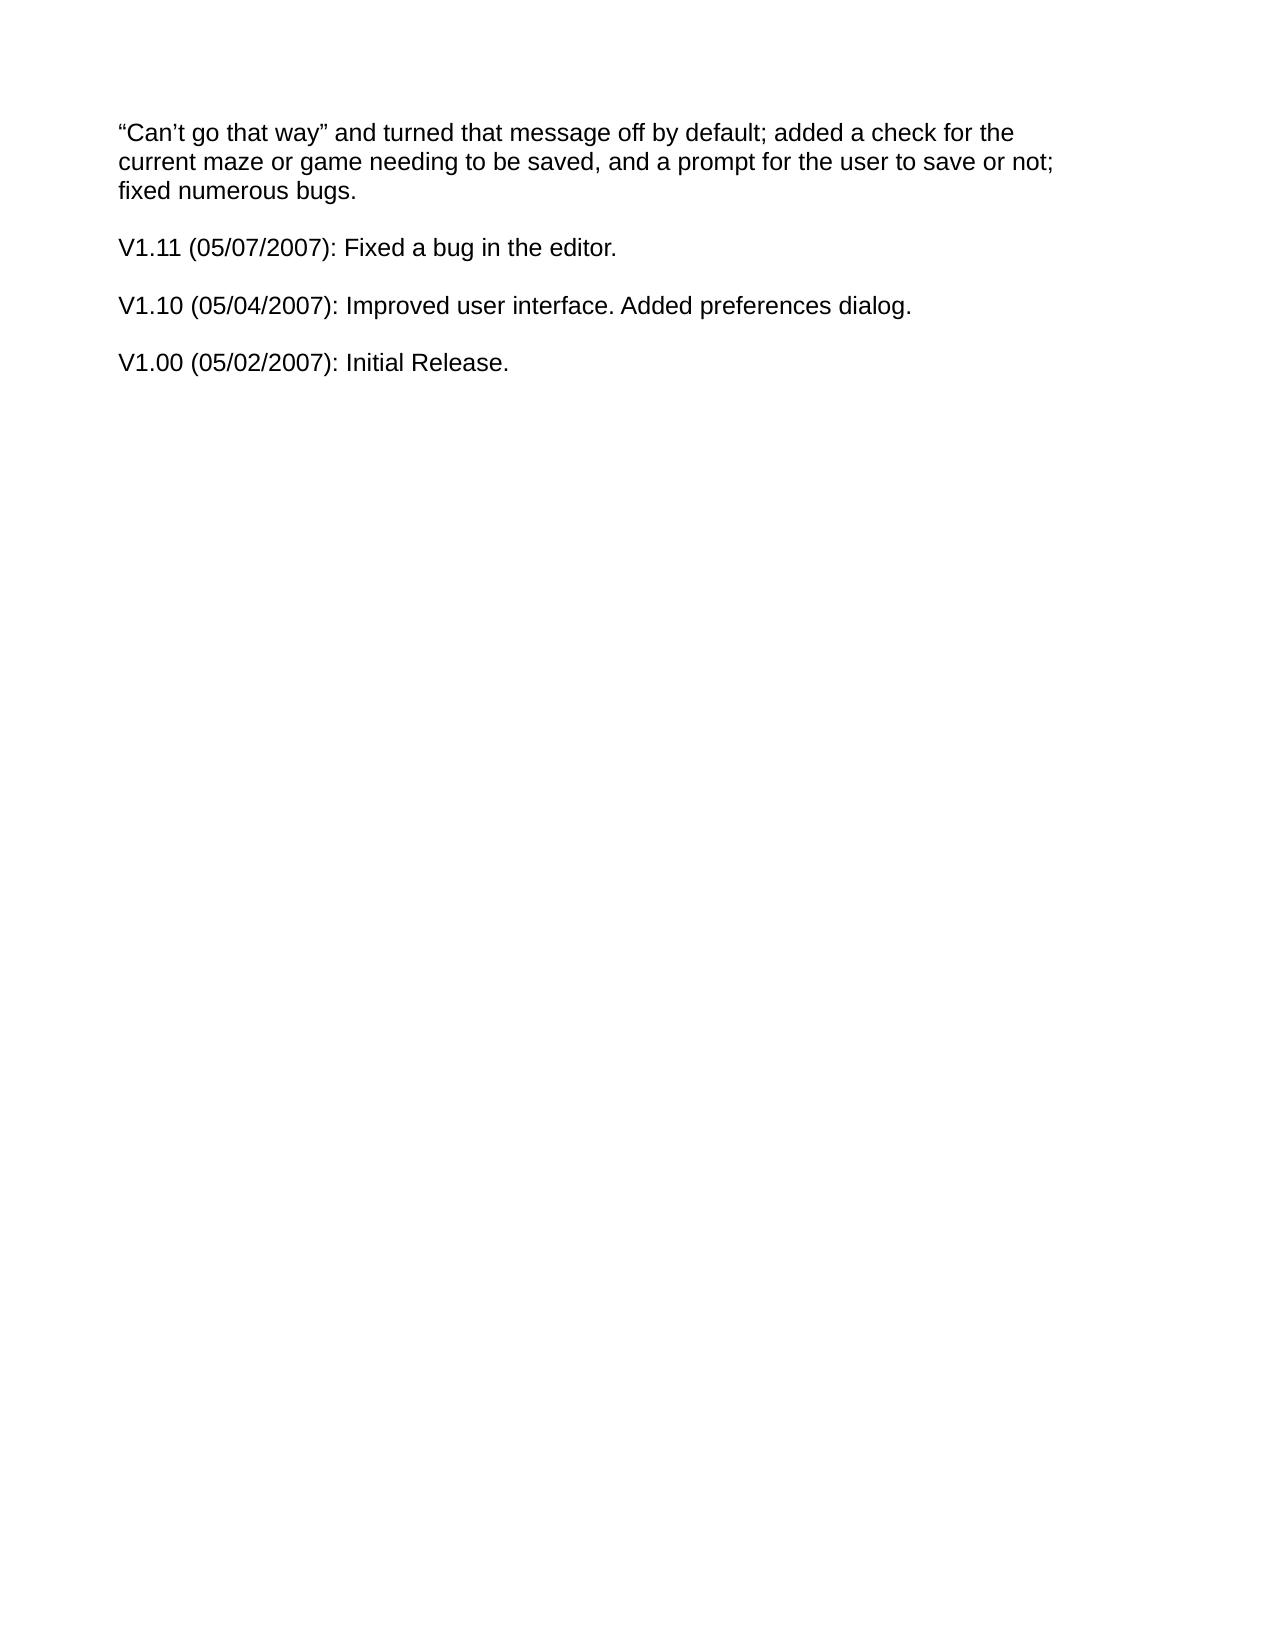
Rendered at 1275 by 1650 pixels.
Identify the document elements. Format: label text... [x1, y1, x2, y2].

text V1.11 (05/07/2007): Fixed a bug in the editor. [118, 233, 1157, 262]
text V1.10 (05/04/2007): Improved user interface. Added preferences dialog. [118, 291, 1157, 319]
text current maze or game needing to be saved, and a prompt for the user to save or not; [118, 147, 1157, 176]
text fixed numerous bugs. [118, 176, 1157, 204]
text V1.00 (05/02/2007): Initial Release. [118, 348, 1157, 377]
text “Can’t go that way” and turned that message off by default; added a check for the [118, 118, 1157, 147]
